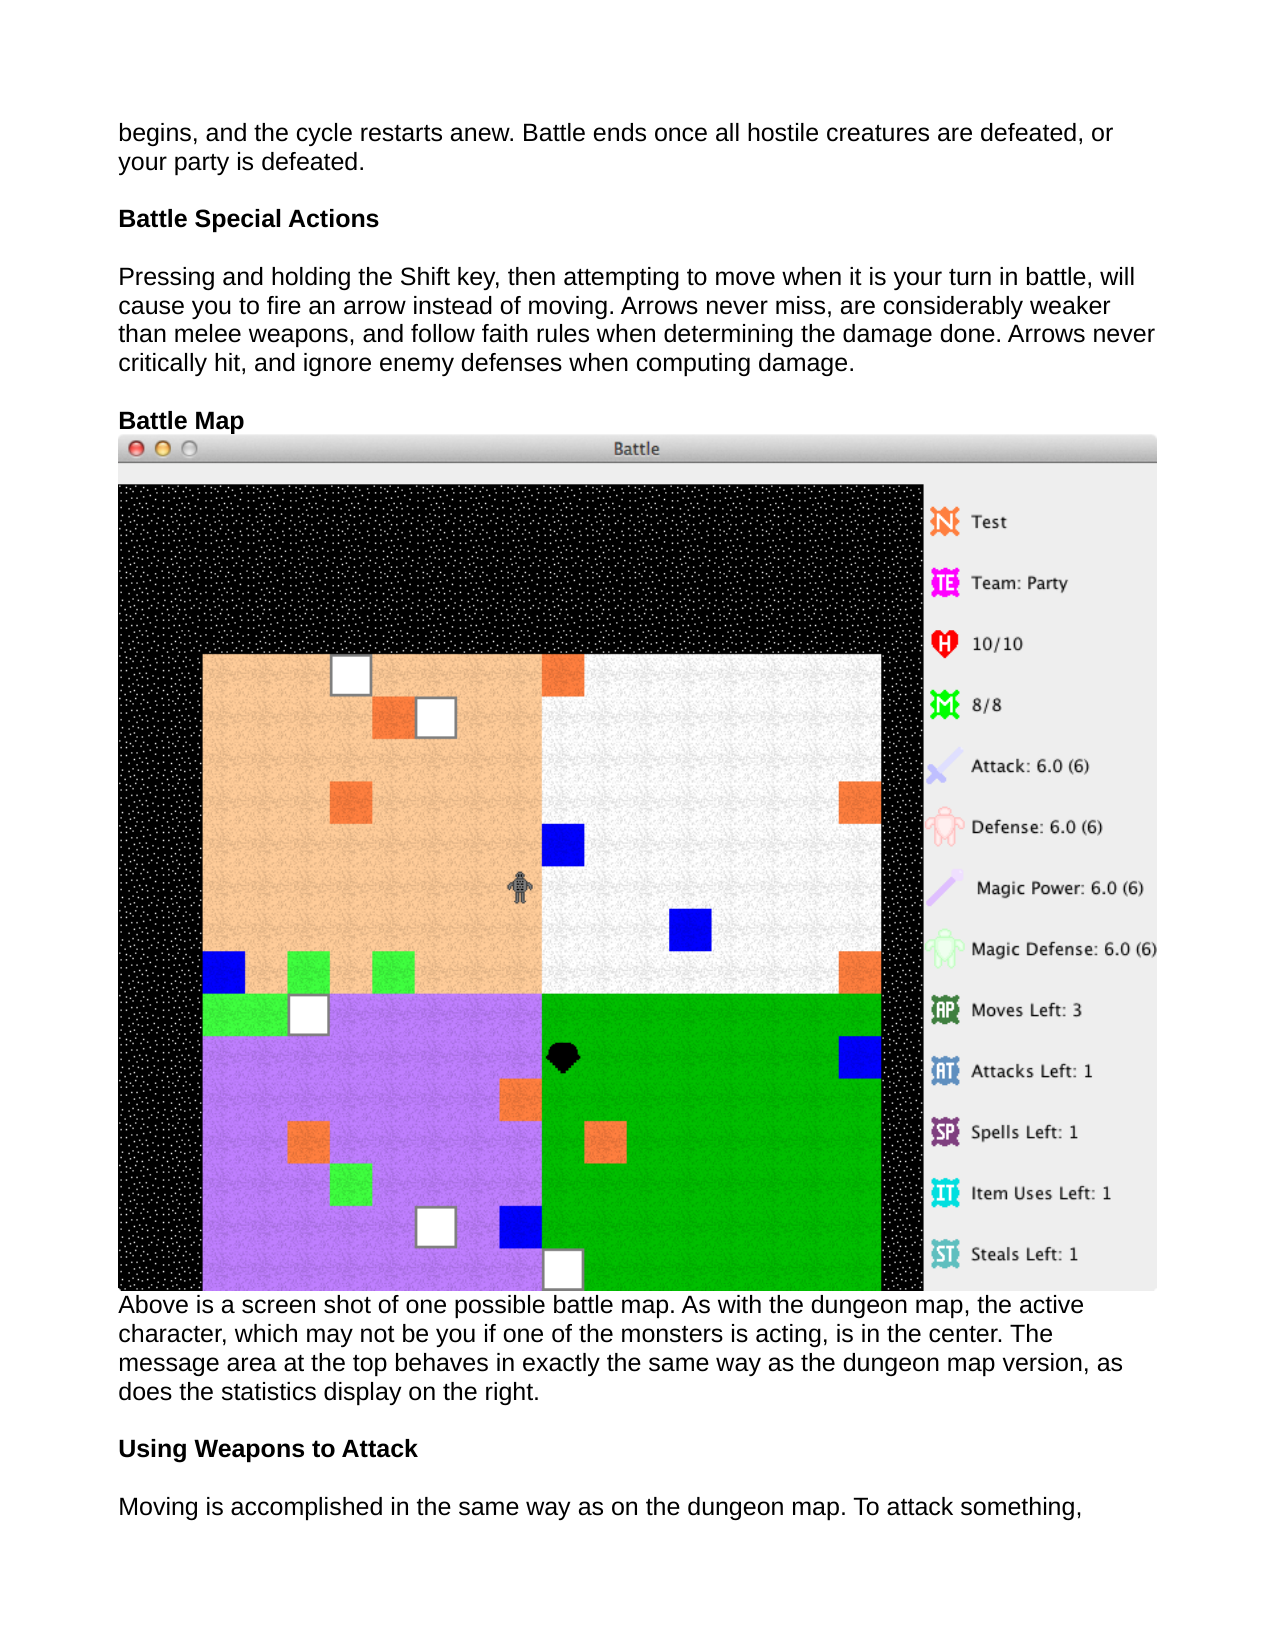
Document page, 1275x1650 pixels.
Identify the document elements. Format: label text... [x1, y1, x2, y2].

text Using Weapons to Attack [118, 1434, 1157, 1463]
text Moving is accomplished in the same way as on the dungeon map. To attack something, [118, 1491, 1157, 1520]
text Battle Special Actions [118, 204, 1157, 233]
picture [118, 434, 1157, 1291]
text Pressing and holding the Shift key, then attempting to move when it is your turn in battle, will cause you to fire an arrow instead of moving. Arrows never miss, are considerably weaker than melee weapons, and follow faith rules when determining the damage done. Arrows never critically hit, and ignore enemy defenses when computing damage. [118, 262, 1157, 377]
text Battle Map [118, 406, 1157, 434]
text Above is a screen shot of one possible battle map. As with the dungeon map, the active character, which may not be you if one of the monsters is acting, is in the center. The message area at the top behaves in exactly the same way as the dungeon map version, as does the statistics display on the right. [118, 1291, 1157, 1405]
text begins, and the cycle restarts anew. Battle ends once all hostile creatures are defeated, or your party is defeated. [118, 118, 1157, 176]
